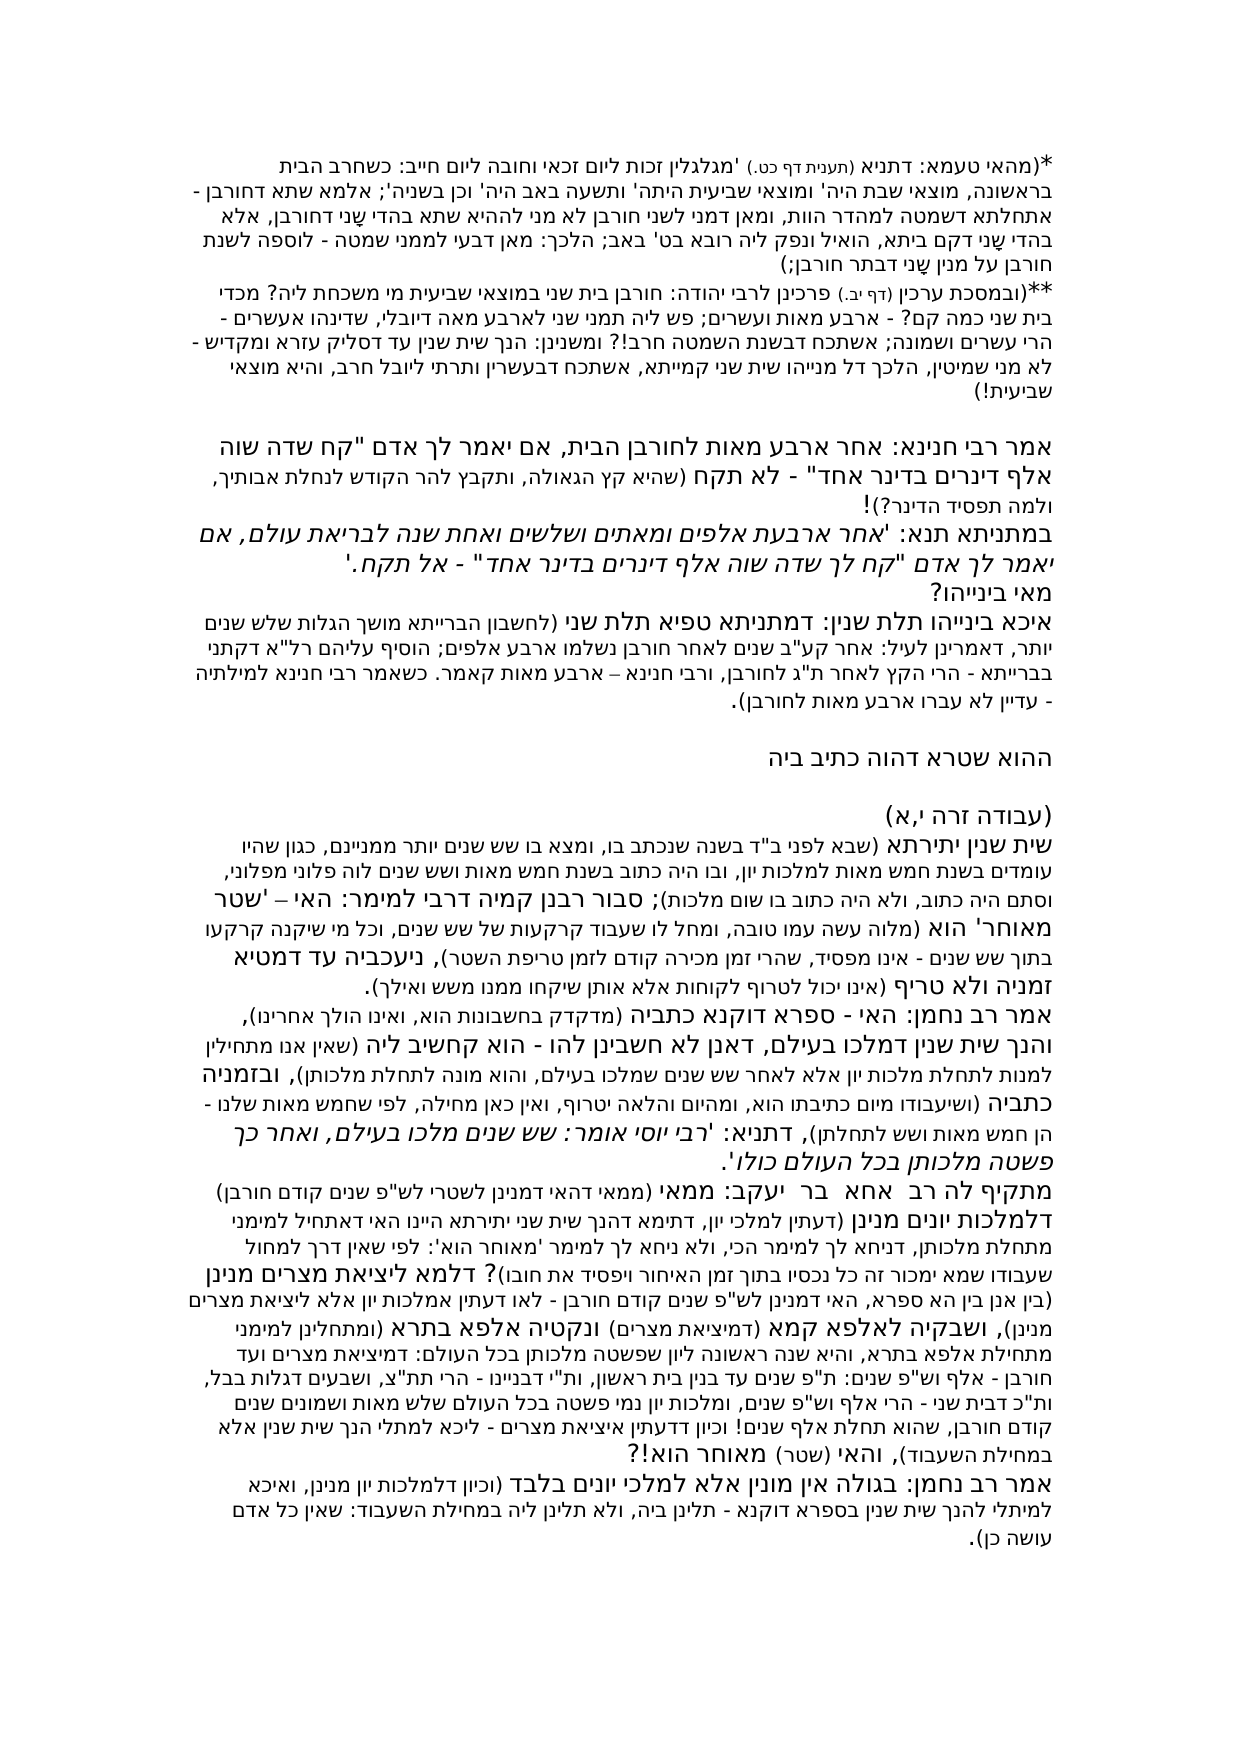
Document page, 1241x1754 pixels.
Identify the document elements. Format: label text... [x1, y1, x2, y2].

text *(מהאי טעמא: דתניא (תענית דף כט.) 'מגלגלין זכות ליום זכאי וחובה ליום חייב: כשחרב הבית בראשונה, מוצאי שבת היה' ומוצאי שביעית היתה' ותשעה באב היה' וכן בשניה'; אלמא שתא דחורבן - אתחלתא דשמטה למהדר הוות, ומאן דמני לשני חורבן לא מני לההיא שתא בהדי שָני דחורבן, אלא בהדי שָני דקם ביתא, הואיל ונפק ליה רובא בט' באב; הלכך: מאן דבעי לממני שמטה - לוספה לשנת חורבן על מנין שָני דבתר חורבן;) [187, 150, 1053, 277]
text מאי בינייהו? [187, 578, 1053, 607]
text ההוא שטרא דהוה כתיב ביה [187, 743, 1053, 772]
text **(ובמסכת ערכין (דף יב.) פרכינן לרבי יהודה: חורבן בית שני במוצאי שביעית מי משכחת ליה? מכדי בית שני כמה קם? - ארבע מאות ועשרים; פש ליה תמני שני לארבע מאה דיובלי, שדינהו אעשרים - הרי עשרים ושמונה; אשתכח דבשנת השמטה חרב!? ומשנינן: הנך שית שנין עד דסליק עזרא ומקדיש - לא מני שמיטין, הלכך דל מנייהו שית שני קמייתא, אשתכח דבעשרין ותרתי ליובל חרב, והיא מוצאי שביעית!) [187, 277, 1053, 403]
text אמר רב נחמן: בגולה אין מונין אלא למלכי יונים בלבד (וכיון דלמלכות יון מנינן, ואיכא למיתלי להנך שית שנין בספרא דוקנא - תלינן ביה, ולא תלינן ליה במחילת השעבוד: שאין כל אדם עושה כן). [187, 1469, 1053, 1551]
text איכא בינייהו תלת שנין: דמתניתא טפיא תלת שני (לחשבון הברייתא מושך הגלות שלש שנים יותר, דאמרינן לעיל: אחר קע"ב שנים לאחר חורבן נשלמו ארבע אלפים; הוסיף עליהם רל"א דקתני בברייתא - הרי הקץ לאחר ת"ג לחורבן, ורבי חנינא – ארבע מאות קאמר. כשאמר רבי חנינא למילתיה - עדיין לא עברו ארבע מאות לחורבן). [187, 607, 1053, 714]
text אמר רבי חנינא: אחר ארבע מאות לחורבן הבית, אם יאמר לך אדם "קח שדה שוה אלף דינרים בדינר אחד" - לא תקח (שהיא קץ הגאולה, ותקבץ להר הקודש לנחלת אבותיך, ולמה תפסיד הדינר?)! [187, 432, 1053, 519]
text במתניתא תנא: 'אחר ארבעת אלפים ומאתים ושלשים ואחת שנה לבריאת עולם, אם יאמר לך אדם "קח לך שדה שוה אלף דינרים בדינר אחד" - אל תקח.' [187, 519, 1053, 578]
text (עבודה זרה י,א) [187, 801, 1053, 830]
text מתקיף לה רב אחא בר יעקב: ממאי (ממאי דהאי דמנינן לשטרי לש"פ שנים קודם חורבן) דלמלכות יונים מנינן (דעתין למלכי יון, דתימא דהנך שית שני יתירתא היינו האי דאתחיל למימני מתחלת מלכותן, דניחא לך למימר הכי, ולא ניחא לך למימר 'מאוחר הוא': לפי שאין דרך למחול שעבודו שמא ימכור זה כל נכסיו בתוך זמן האיחור ויפסיד את חובו)? דלמא ליציאת מצרים מנינן (בין אנן בין הא ספרא, האי דמנינן לש"פ שנים קודם חורבן - לאו דעתין אמלכות יון אלא ליציאת מצרים מנינן), ושבקיה לאלפא קמא (דמיציאת מצרים) ונקטיה אלפא בתרא (ומתחלינן למימני מתחילת אלפא בתרא, והיא שנה ראשונה ליון שפשטה מלכותן בכל העולם: דמיציאת מצרים ועד חורבן - אלף וש"פ שנים: ת"פ שנים עד בנין בית ראשון, ות"י דבניינו - הרי תת"צ, ושבעים דגלות בבל, ות"כ דבית שני - הרי אלף וש"פ שנים, ומלכות יון נמי פשטה בכל העולם שלש מאות ושמונים שנים קודם חורבן, שהוא תחלת אלף שנים! וכיון דדעתין איציאת מצרים - ליכא למתלי הנך שית שנין אלא במחילת השעבוד), והאי (שטר) מאוחר הוא!? [187, 1176, 1053, 1469]
text אמר רב נחמן: האי - ספרא דוקנא כתביה (מדקדק בחשבונות הוא, ואינו הולך אחרינו), והנך שית שנין דמלכו בעילם, דאנן לא חשבינן להו - הוא קחשיב ליה (שאין אנו מתחילין למנות לתחלת מלכות יון אלא לאחר שש שנים שמלכו בעילם, והוא מונה לתחלת מלכותן), ובזמניה כתביה (ושיעבודו מיום כתיבתו הוא, ומהיום והלאה יטרוף, ואין כאן מחילה, לפי שחמש מאות שלנו - הן חמש מאות ושש לתחלתן), דתניא: 'רבי יוסי אומר: שש שנים מלכו בעילם, ואחר כך פשטה מלכותן בכל העולם כולו'. [187, 1001, 1053, 1176]
text שית שנין יתירתא (שבא לפני ב"ד בשנה שנכתב בו, ומצא בו שש שנים יותר ממניינם, כגון שהיו עומדים בשנת חמש מאות למלכות יון, ובו היה כתוב בשנת חמש מאות ושש שנים לוה פלוני מפלוני, וסתם היה כתוב, ולא היה כתוב בו שום מלכות); סבור רבנן קמיה דרבי למימר: האי – 'שטר מאוחר' הוא (מלוה עשה עמו טובה, ומחל לו שעבוד קרקעות של שש שנים, וכל מי שיקנה קרקעו בתוך שש שנים - אינו מפסיד, שהרי זמן מכירה קודם לזמן טריפת השטר), ניעכביה עד דמטיא זמניה ולא טריף (אינו יכול לטרוף לקוחות אלא אותן שיקחו ממנו משש ואילך). [187, 830, 1053, 1001]
